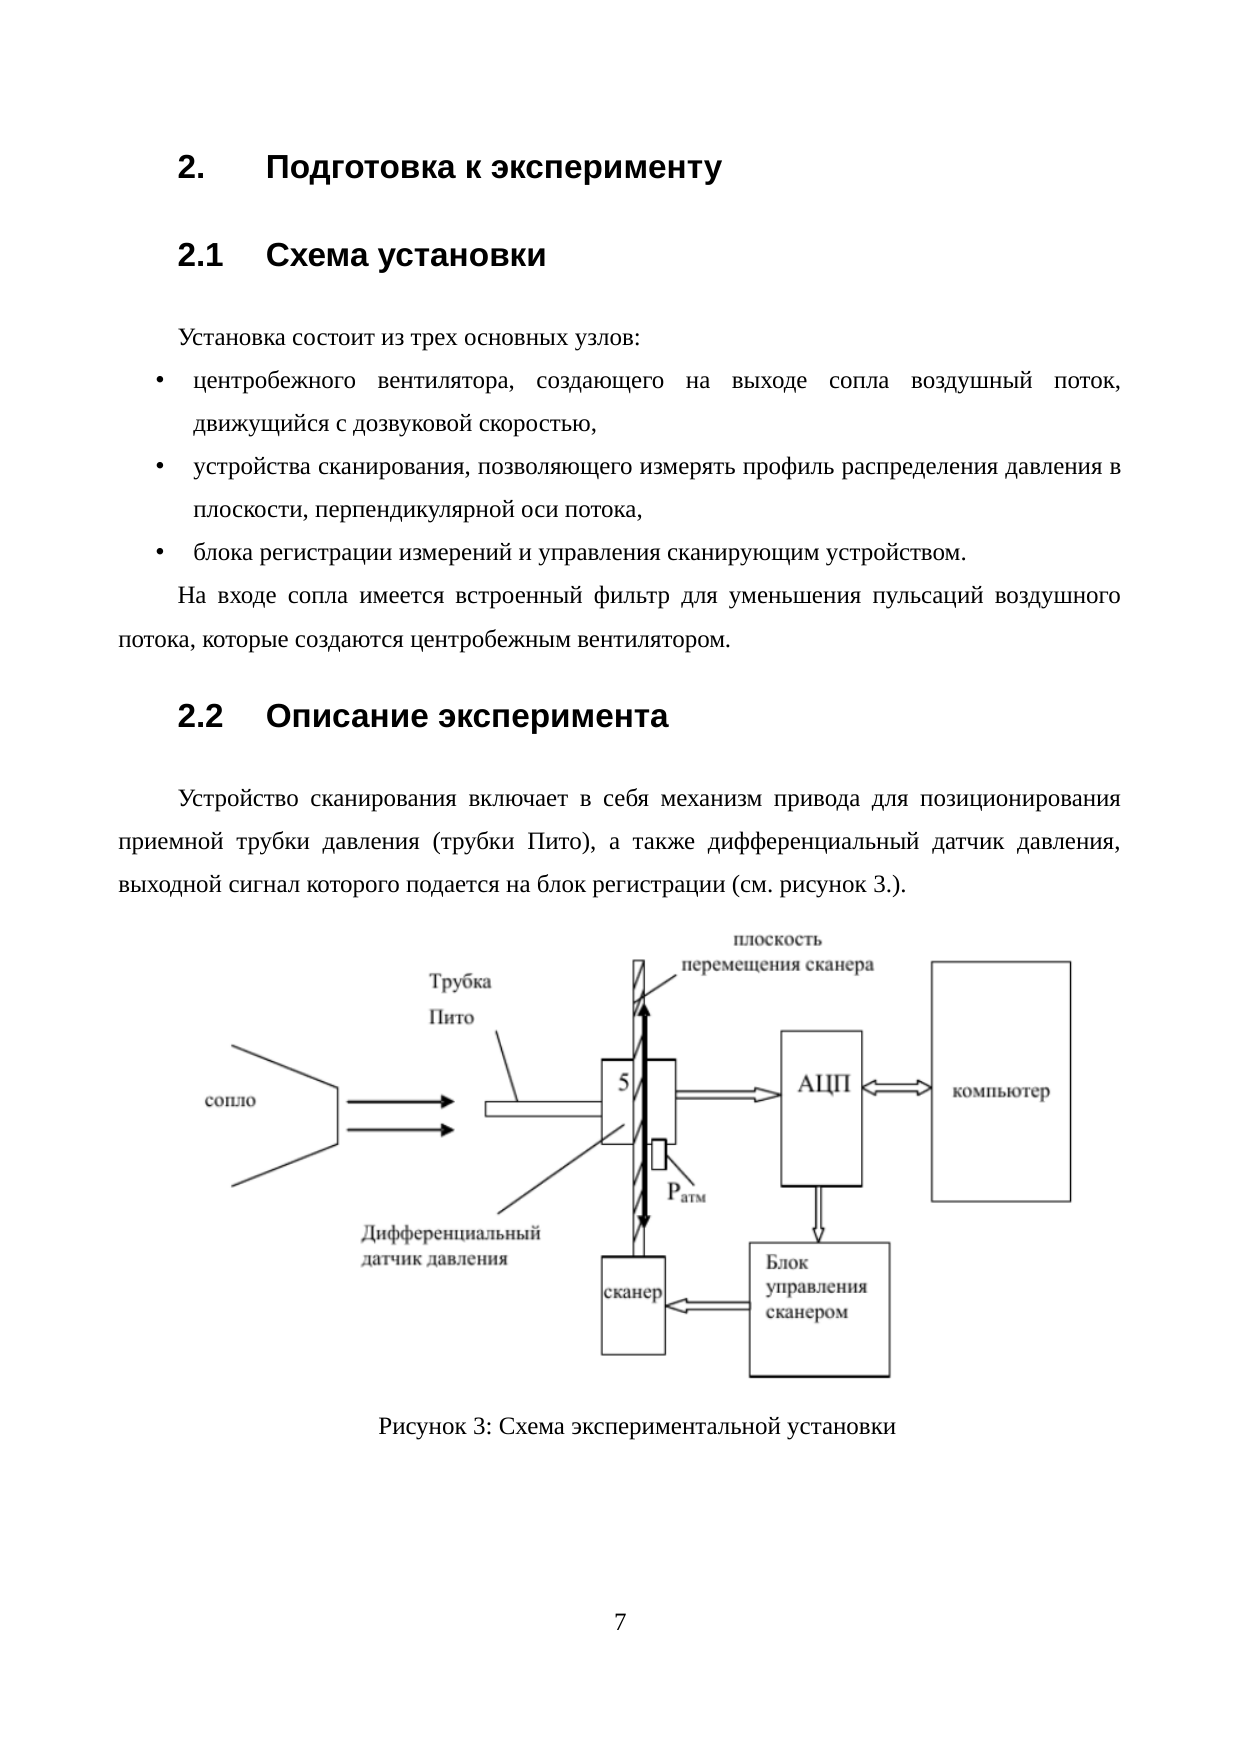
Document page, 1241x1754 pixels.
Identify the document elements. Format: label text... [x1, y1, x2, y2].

text Устройство сканирования включает в себя механизм привода для позиционирования приемной трубки давления (трубки Пито), а также дифференциальный датчик давления, выходной сигнал которого подается на блок регистрации (см. рисунок 3.). [118, 783, 1122, 898]
list блока регистрации измерений и управления сканирующим устройством. [156, 537, 1122, 566]
subtitle Описание эксперимента [118, 696, 1122, 735]
list устройства сканирования, позволяющего измерять профиль распределения давления в плоскости, перпендикулярной оси потока, [156, 451, 1122, 523]
picture [153, 912, 1121, 1397]
text Рисунок 3: Схема экспериментальной установки [153, 1397, 1121, 1439]
text На входе сопла имеется встроенный фильтр для уменьшения пульсаций воздушного потока, которые создаются центробежным вентилятором. [118, 581, 1122, 652]
text Установка состоит из трех основных узлов: [118, 322, 1122, 351]
subtitle Схема установки [118, 235, 1122, 273]
list центробежного вентилятора, создающего на выходе сопла воздушный поток, движущийся с дозвуковой скоростью, [156, 365, 1122, 437]
subtitle Подготовка к эксперименту [118, 148, 1122, 186]
